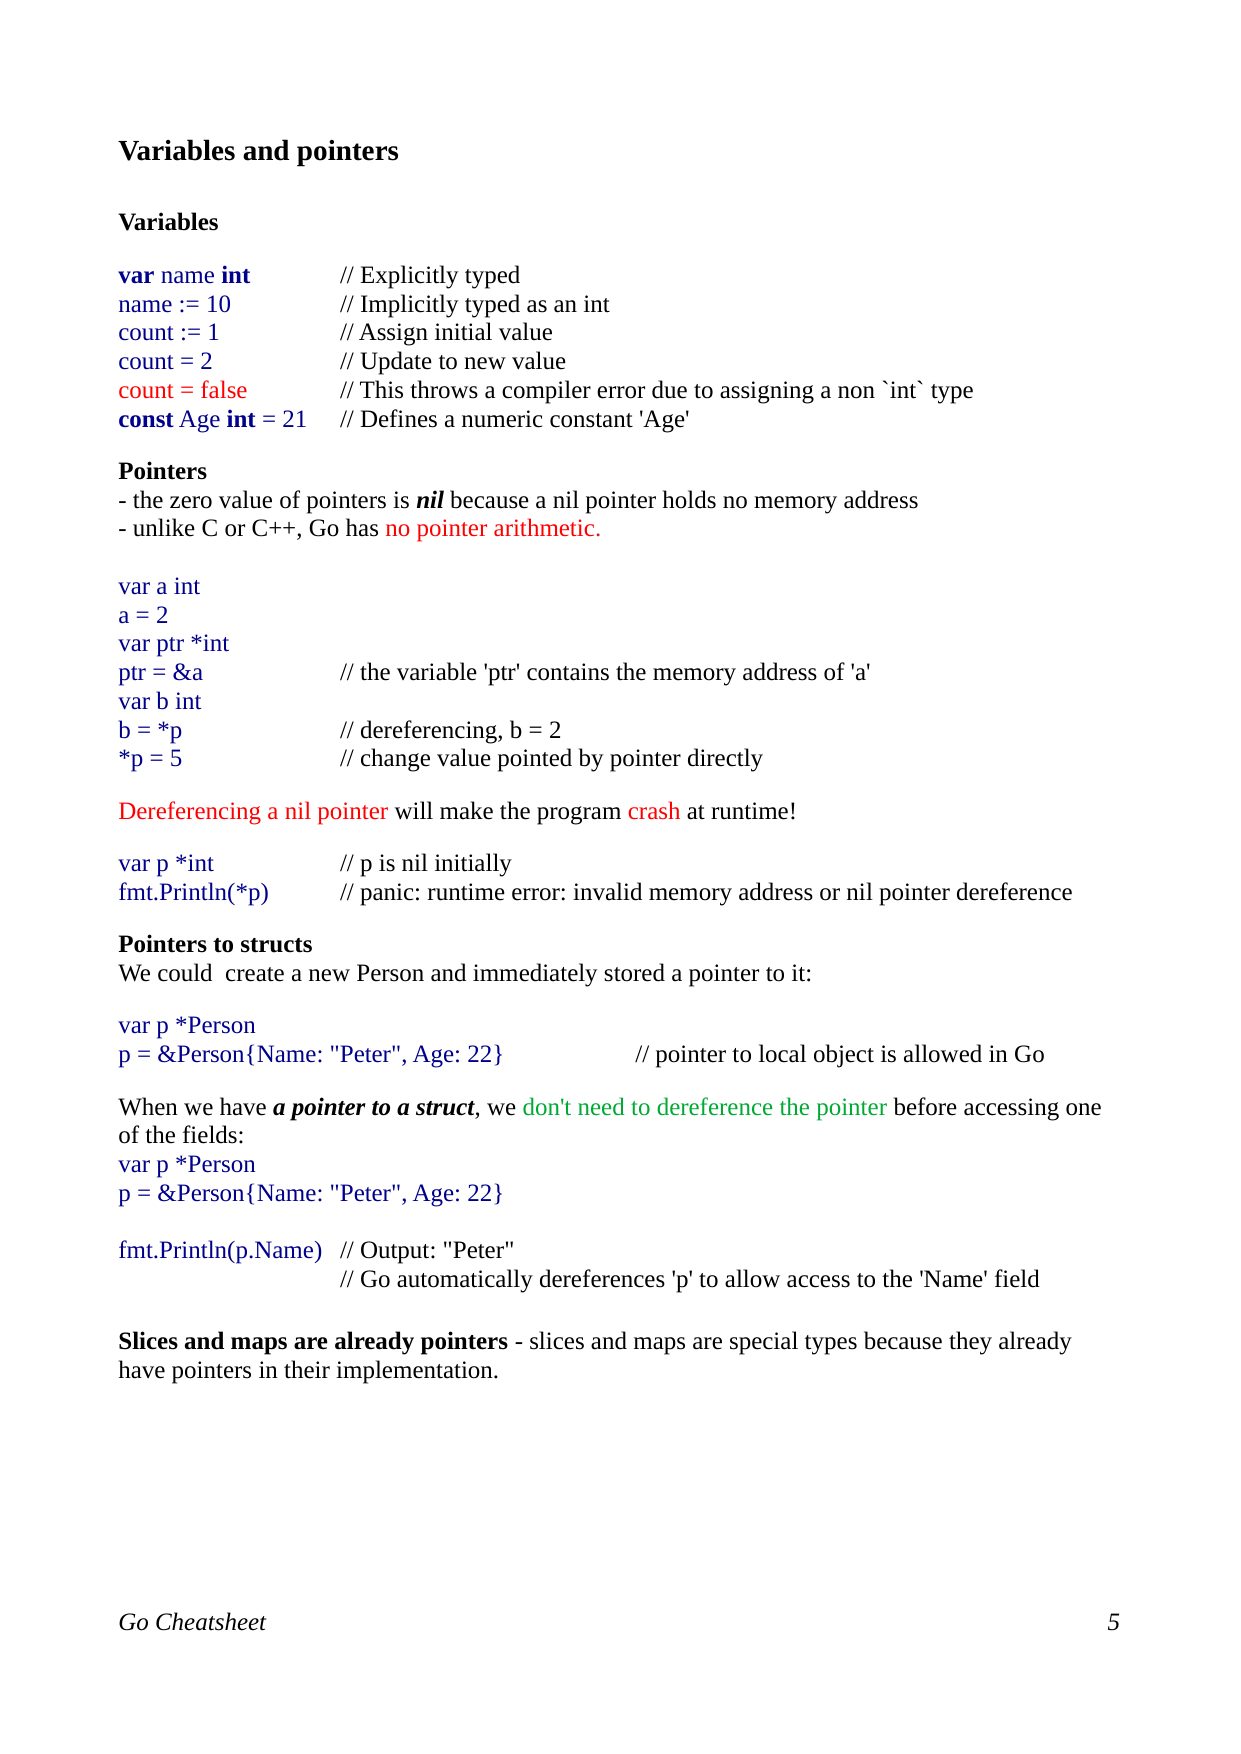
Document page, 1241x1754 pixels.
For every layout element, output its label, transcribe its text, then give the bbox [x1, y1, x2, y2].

text b = *p // dereferencing, b = 2 [118, 715, 1122, 743]
text Dereferencing a nil pointer will make the program crash at runtime! [118, 796, 1122, 825]
text var a int [118, 571, 1122, 600]
text p = &Person{Name: "Peter", Age: 22} // pointer to local object is allowed in Go [118, 1039, 1122, 1068]
text // Go automatically dereferences 'p' to allow access to the 'Name' field [118, 1264, 1122, 1293]
text fmt.Println(*p) // panic: runtime error: invalid memory address or nil pointer dereference [118, 877, 1122, 906]
text a = 2 [118, 600, 1122, 628]
text When we have a pointer to a struct, we don't need to dereference the pointer before accessing one of the fields: [118, 1092, 1122, 1149]
subtitle Slices and maps are already pointers - slices and maps are special types because they already have pointers in their implementation. [118, 1326, 1122, 1383]
text *p = 5 // change value pointed by pointer directly [118, 743, 1122, 772]
text count = false // This throws a compiler error due to assigning a non `int` type [118, 375, 1122, 404]
text Pointers [118, 456, 1122, 485]
subtitle Variables and pointers [118, 133, 1122, 166]
text Pointers to structs [118, 929, 1122, 958]
text var p *Person [118, 1011, 1122, 1039]
text var b int [118, 686, 1122, 715]
text name := 10 // Implicitly typed as an int [118, 289, 1122, 317]
text fmt.Println(p.Name) // Output: "Peter" [118, 1236, 1122, 1264]
text ptr = &a // the variable 'ptr' contains the memory address of 'a' [118, 657, 1122, 686]
text Variables [118, 207, 1122, 236]
text count = 2 // Update to new value [118, 346, 1122, 375]
text const Age int = 21 // Defines a numeric constant 'Age' [118, 404, 1122, 432]
text var p *Person [118, 1149, 1122, 1178]
text - unlike C or C++, Go has no pointer arithmetic. [118, 513, 1122, 542]
text var name int // Explicitly typed [118, 260, 1122, 289]
text p = &Person{Name: "Peter", Age: 22} [118, 1178, 1122, 1207]
text var ptr *int [118, 628, 1122, 657]
text - the zero value of pointers is nil because a nil pointer holds no memory address [118, 485, 1122, 513]
text count := 1 // Assign initial value [118, 317, 1122, 346]
text We could create a new Person and immediately stored a pointer to it: [118, 958, 1122, 987]
text var p *int // p is nil initially [118, 848, 1122, 877]
